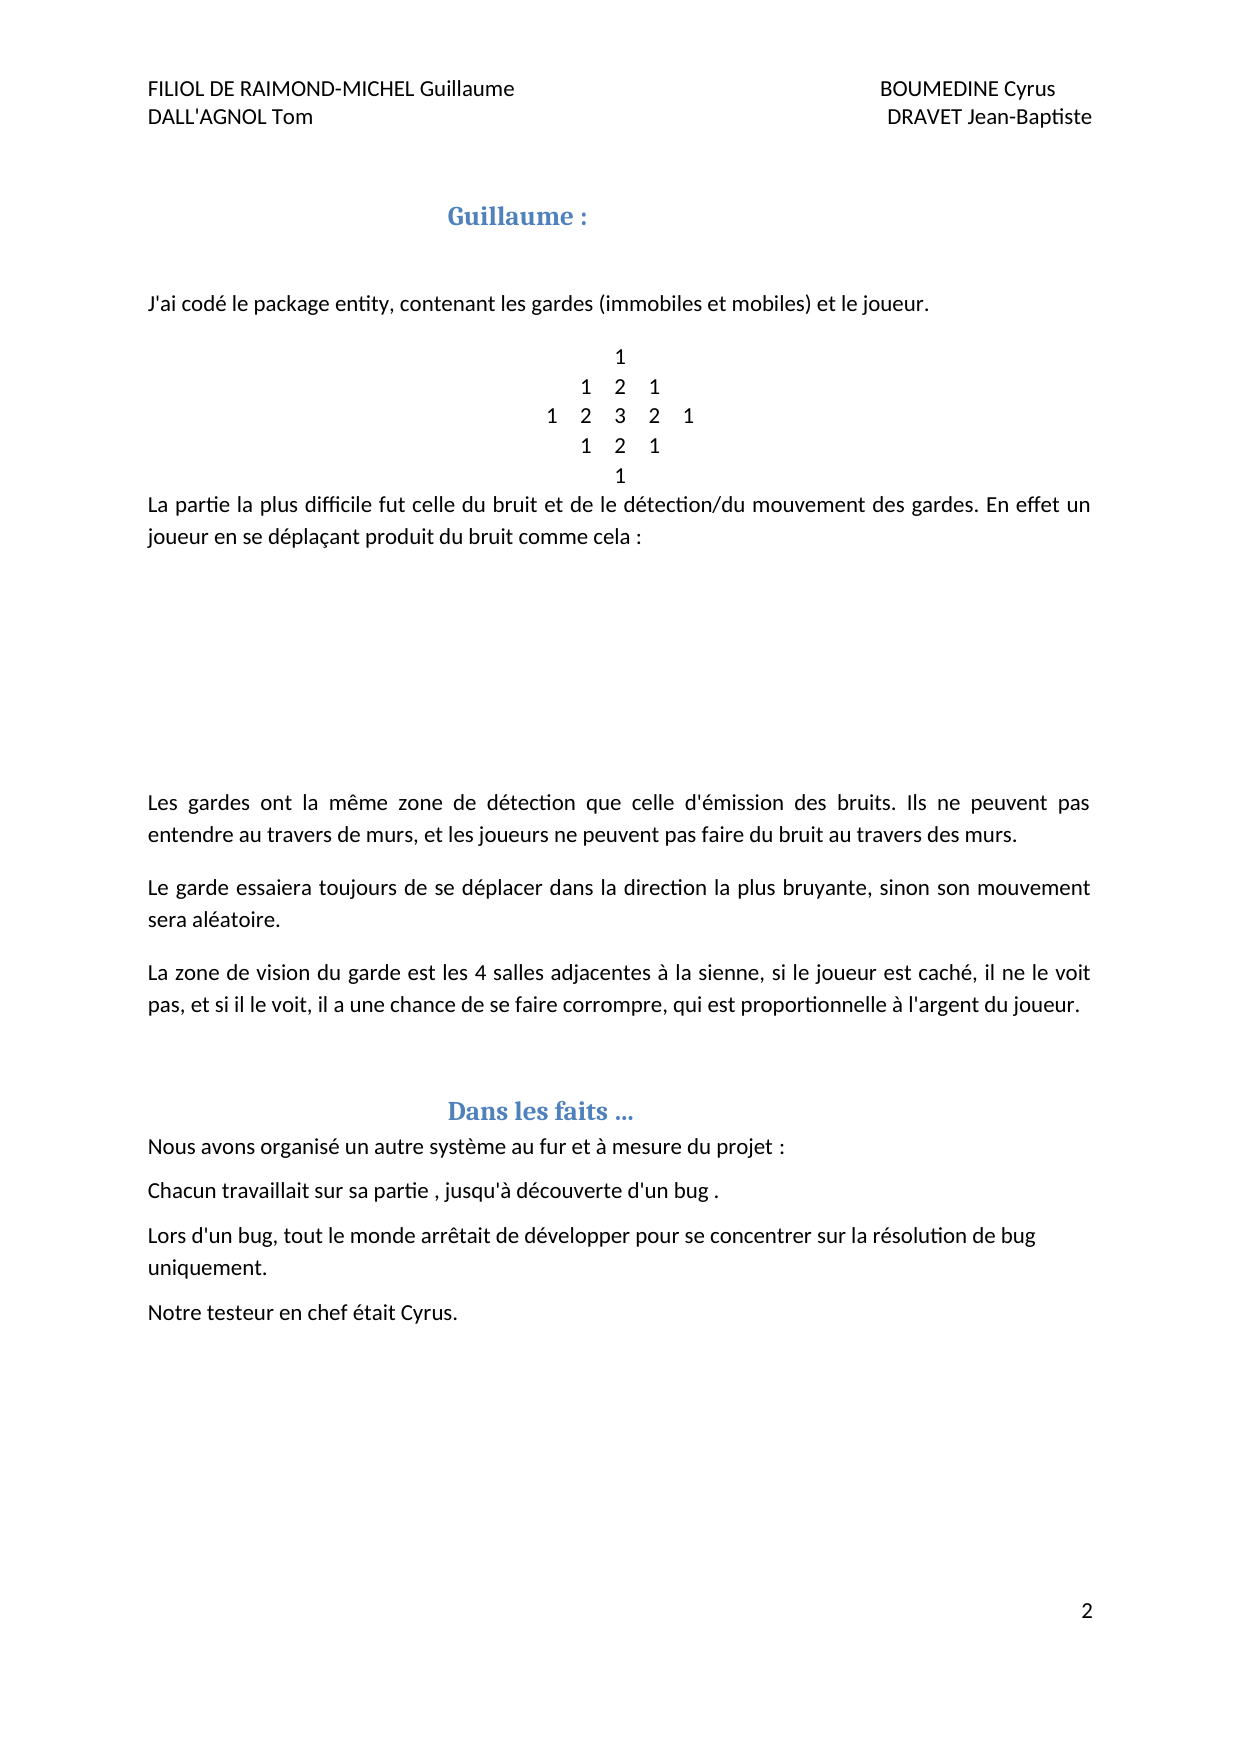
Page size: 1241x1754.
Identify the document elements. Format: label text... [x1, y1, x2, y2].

table_cell 1 [535, 402, 569, 431]
subtitle Dans les faits … [448, 1096, 1093, 1127]
table_cell 2 [603, 431, 637, 461]
table_cell [671, 372, 706, 402]
table_header [535, 343, 569, 372]
table_cell 1 [569, 372, 603, 402]
table_cell 2 [603, 372, 637, 402]
table_cell [671, 461, 706, 490]
text J'ai codé le package entity, contenant les gardes (immobiles et mobiles) et le joueur. [148, 289, 1093, 317]
table_cell 3 [603, 402, 637, 431]
table_cell [535, 461, 569, 490]
table_cell [535, 431, 569, 461]
text La partie la plus difficile fut celle du bruit et de le détection/du mouvement des gardes. En effet un joueur en se déplaçant produit du bruit comme cela : [148, 490, 1093, 551]
table_cell 1 [569, 431, 603, 461]
table_cell 1 [603, 461, 637, 490]
table_cell [671, 431, 706, 461]
text Nous avons organisé un autre système au fur et à mesure du projet : [148, 1132, 1093, 1160]
table_cell [569, 461, 603, 490]
table_cell [535, 372, 569, 402]
table_cell 2 [637, 402, 671, 431]
table_cell 1 [637, 372, 671, 402]
table_header 1 [603, 343, 637, 372]
text Le garde essaiera toujours de se déplacer dans la direction la plus bruyante, sinon son mouvement sera aléatoire. [148, 873, 1093, 933]
table_cell 1 [671, 402, 706, 431]
text Notre testeur en chef était Cyrus. [148, 1298, 1093, 1326]
text Lors d'un bug, tout le monde arrêtait de développer pour se concentrer sur la résolution de bug uniquement. [148, 1221, 1093, 1282]
text La zone de vision du garde est les 4 salles adjacentes à la sienne, si le joueur est caché, il ne le voit pas, et si il le voit, il a une chance de se faire corrompre, qui est proportionnelle à l'argent du joueur. [148, 958, 1093, 1018]
table_header [637, 343, 671, 372]
table_header [569, 343, 603, 372]
table_header [671, 343, 706, 372]
table_cell 1 [637, 431, 671, 461]
subtitle Guillaume : [448, 201, 1093, 232]
text Les gardes ont la même zone de détection que celle d'émission des bruits. Ils ne peuvent pas entendre au travers de murs, et les joueurs ne peuvent pas faire du bruit au travers des murs. [148, 788, 1093, 848]
table_cell [637, 461, 671, 490]
table_cell 2 [569, 402, 603, 431]
text Chacun travaillait sur sa partie , jusqu'à découverte d'un bug . [148, 1177, 1093, 1205]
